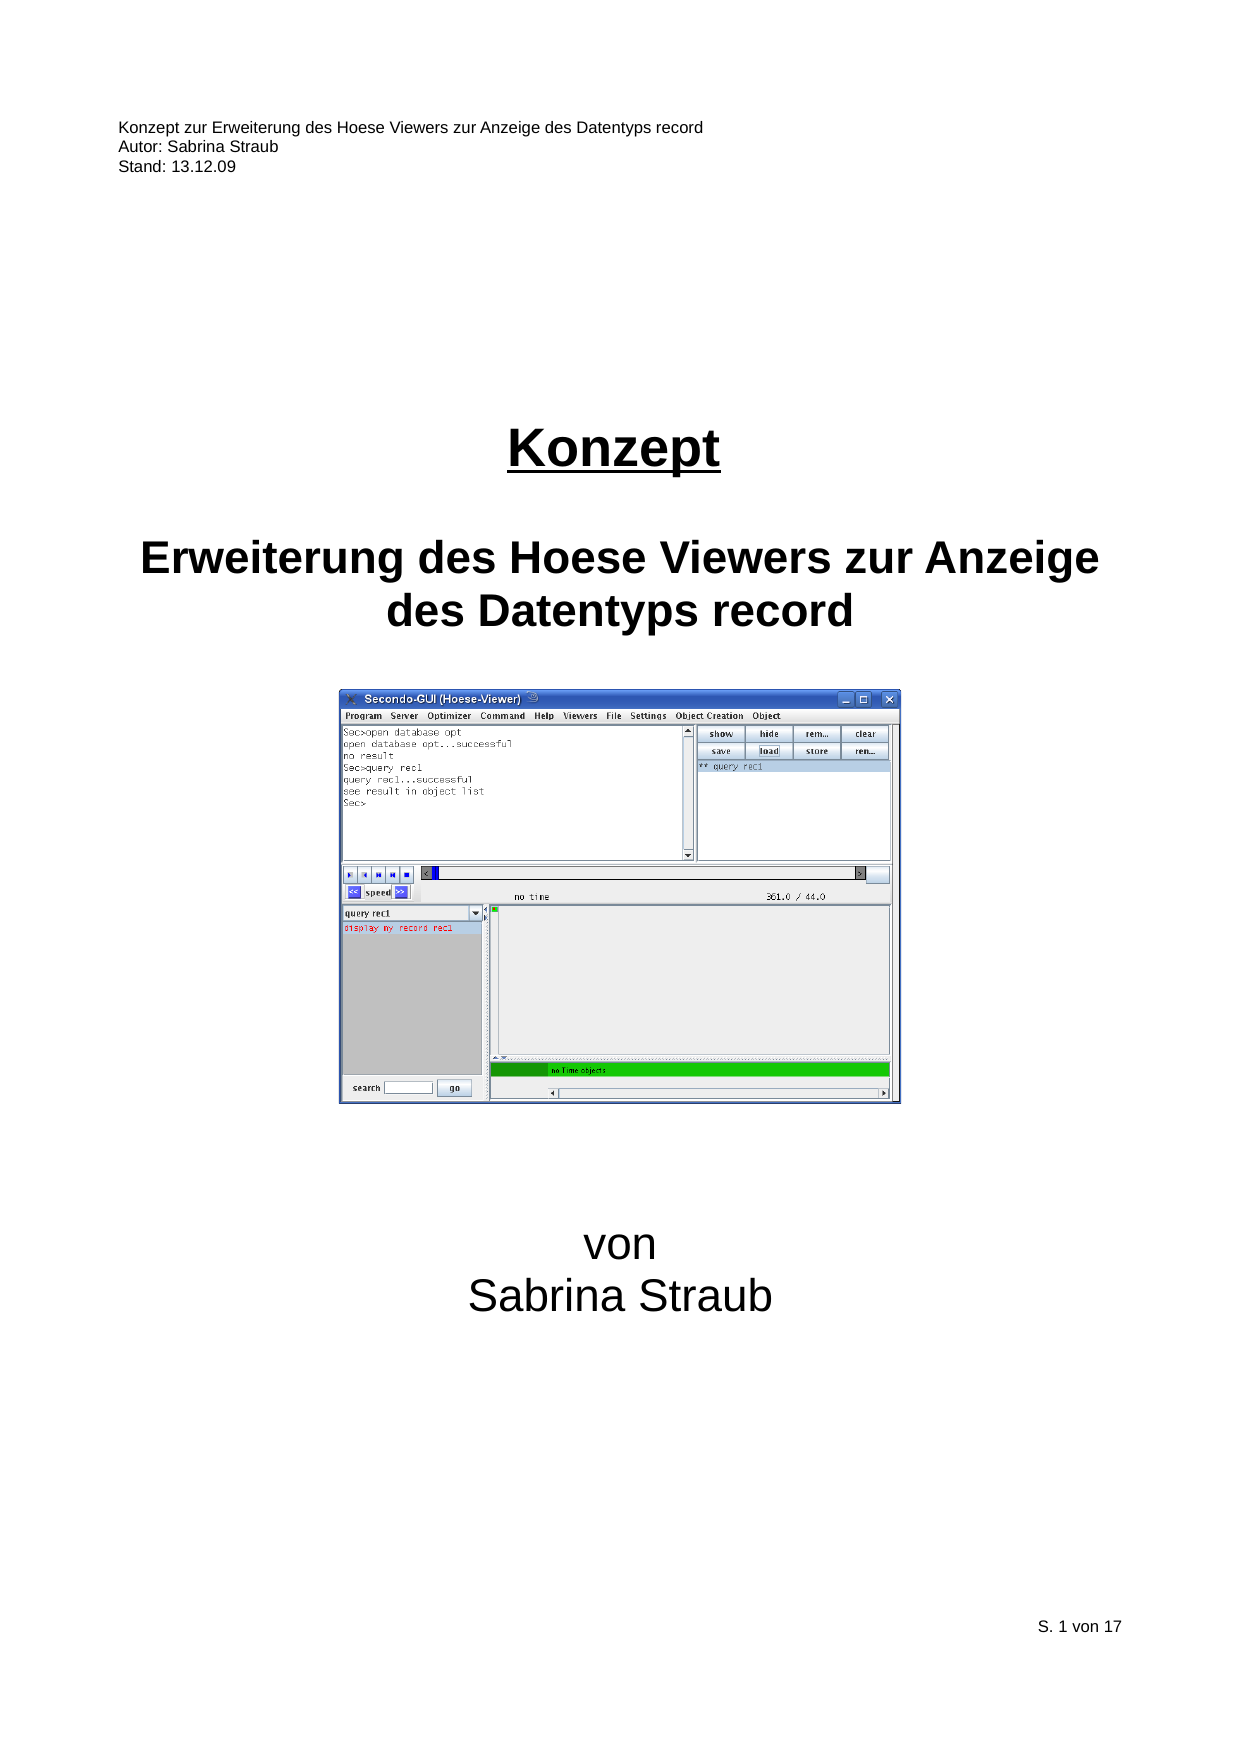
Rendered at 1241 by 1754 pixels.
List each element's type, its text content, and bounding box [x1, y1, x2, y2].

text Sabrina Straub [118, 1269, 1122, 1322]
picture [338, 689, 902, 1104]
text Konzept [118, 416, 1122, 478]
text Erweiterung des Hoese Viewers zur Anzeige des Datentyps record [118, 531, 1122, 636]
text von [118, 1216, 1122, 1269]
